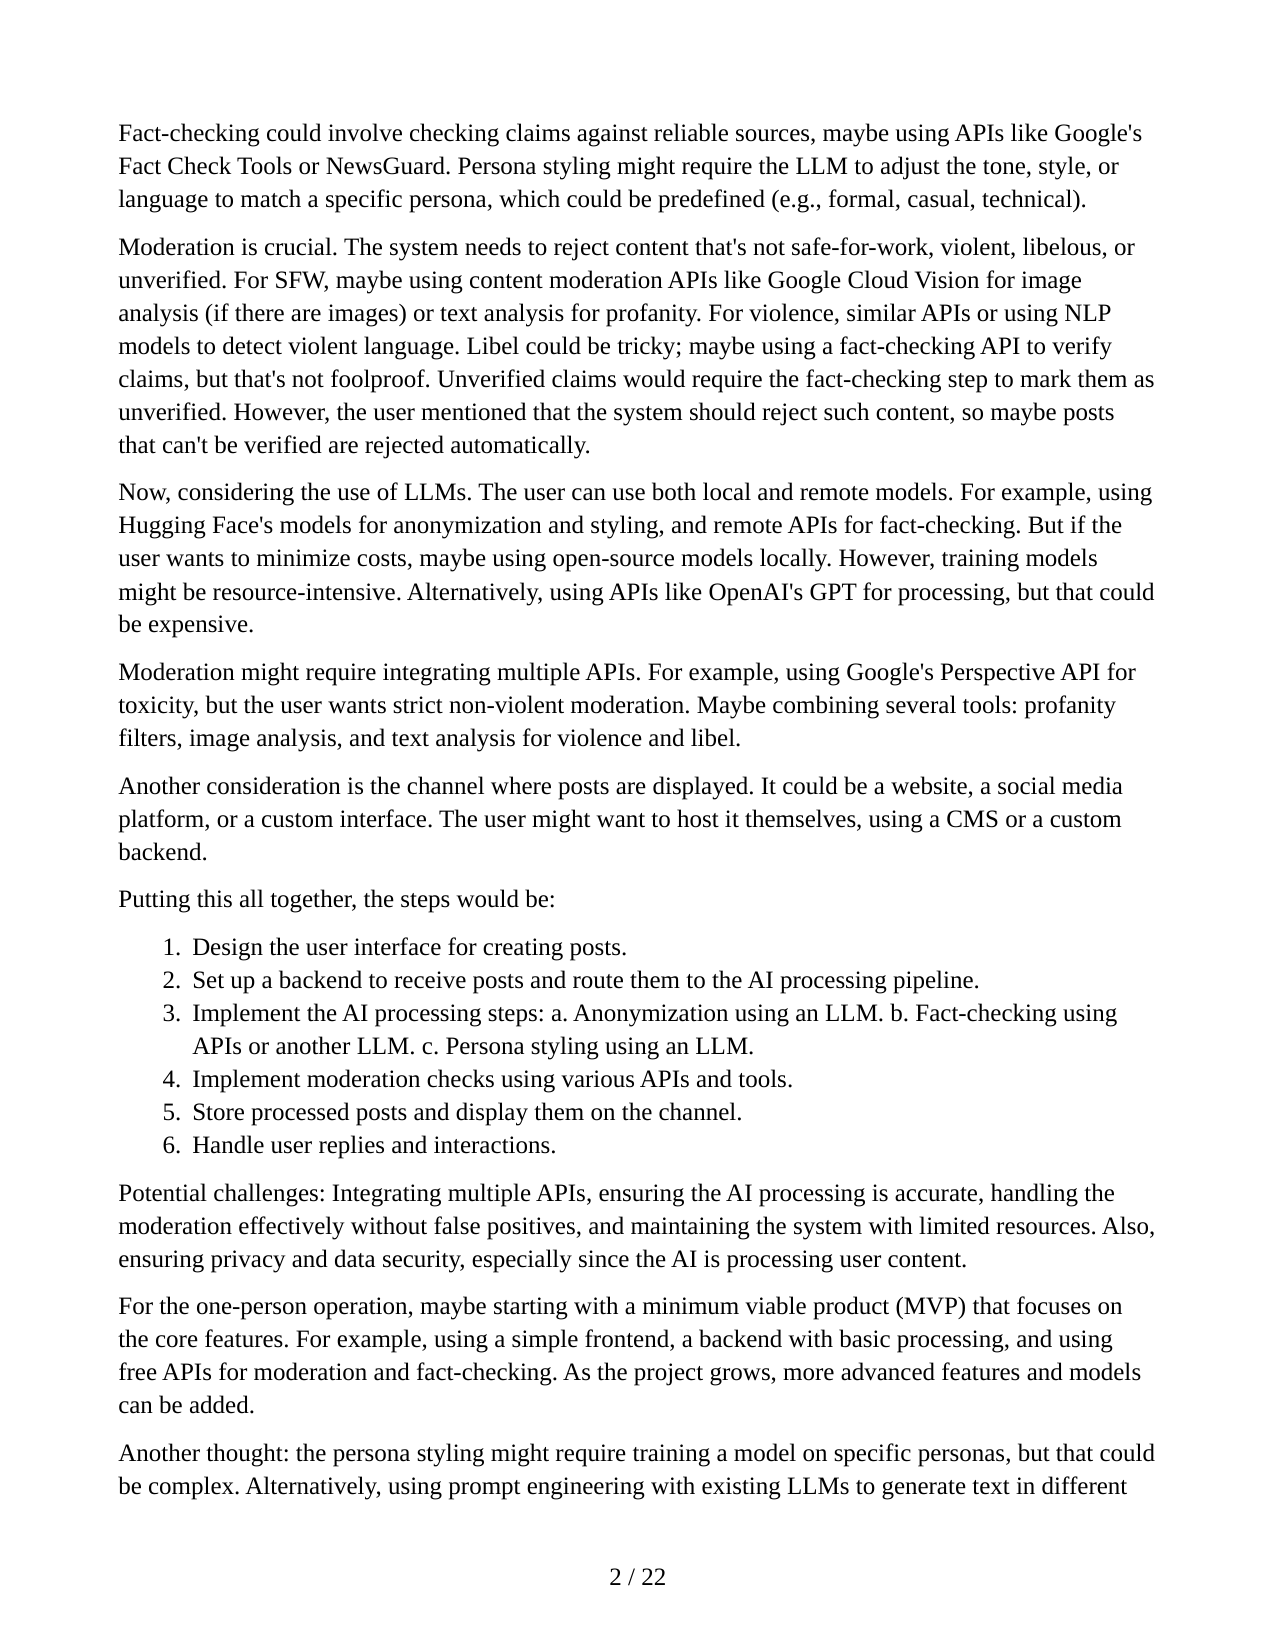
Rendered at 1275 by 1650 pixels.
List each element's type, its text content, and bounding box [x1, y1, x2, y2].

text Moderation might require integrating multiple APIs. For example, using Google's Perspective API for toxicity, but the user wants strict non-violent moderation. Maybe combining several tools: profanity filters, image analysis, and text analysis for violence and libel. [118, 657, 1157, 752]
text Fact-checking could involve checking claims against reliable sources, maybe using APIs like Google's Fact Check Tools or NewsGuard. Persona styling might require the LLM to adjust the tone, style, or language to match a specific persona, which could be predefined (e.g., formal, casual, technical). [118, 118, 1157, 213]
text Potential challenges: Integrating multiple APIs, ensuring the AI processing is accurate, handling the moderation effectively without false positives, and maintaining the system with limited resources. Also, ensuring privacy and data security, especially since the AI is processing user content. [118, 1178, 1157, 1273]
text For the one-person operation, maybe starting with a minimum viable product (MVP) that focuses on the core features. For example, using a simple frontend, a backend with basic processing, and using free APIs for moderation and fact-checking. As the project grows, more advanced features and models can be added. [118, 1291, 1157, 1419]
text Moderation is crucial. The system needs to reject content that's not safe-for-work, violent, libelous, or unverified. For SFW, maybe using content moderation APIs like Google Cloud Vision for image analysis (if there are images) or text analysis for profanity. For violence, similar APIs or using NLP models to detect violent language. Libel could be tricky; maybe using a fact-checking API to verify claims, but that's not foolproof. Unverified claims would require the fact-checking step to mark them as unverified. However, the user mentioned that the system should reject such content, so maybe posts that can't be verified are rejected automatically. [118, 232, 1157, 459]
list Implement the AI processing steps: a. Anonymization using an LLM. b. Fact-checking using APIs or another LLM. c. Persona styling using an LLM. [162, 998, 1157, 1060]
text Putting this all together, the steps would be: [118, 884, 1157, 913]
list Store processed posts and display them on the channel. [162, 1097, 1157, 1126]
text Now, considering the use of LLMs. The user can use both local and remote models. For example, using Hugging Face's models for anonymization and styling, and remote APIs for fact-checking. But if the user wants to minimize costs, maybe using open-source models locally. However, training models might be resource-intensive. Alternatively, using APIs like OpenAI's GPT for processing, but that could be expensive. [118, 477, 1157, 638]
list Implement moderation checks using various APIs and tools. [162, 1064, 1157, 1093]
text Another consideration is the channel where posts are displayed. It could be a website, a social media platform, or a custom interface. The user might want to host it themselves, using a CMS or a custom backend. [118, 771, 1157, 866]
list Handle user replies and interactions. [162, 1130, 1157, 1159]
list Set up a backend to receive posts and route them to the AI processing pipeline. [162, 965, 1157, 994]
list Design the user interface for creating posts. [162, 932, 1157, 961]
text Another thought: the persona styling might require training a model on specific personas, but that could be complex. Alternatively, using prompt engineering with existing LLMs to generate text in different [118, 1438, 1157, 1500]
